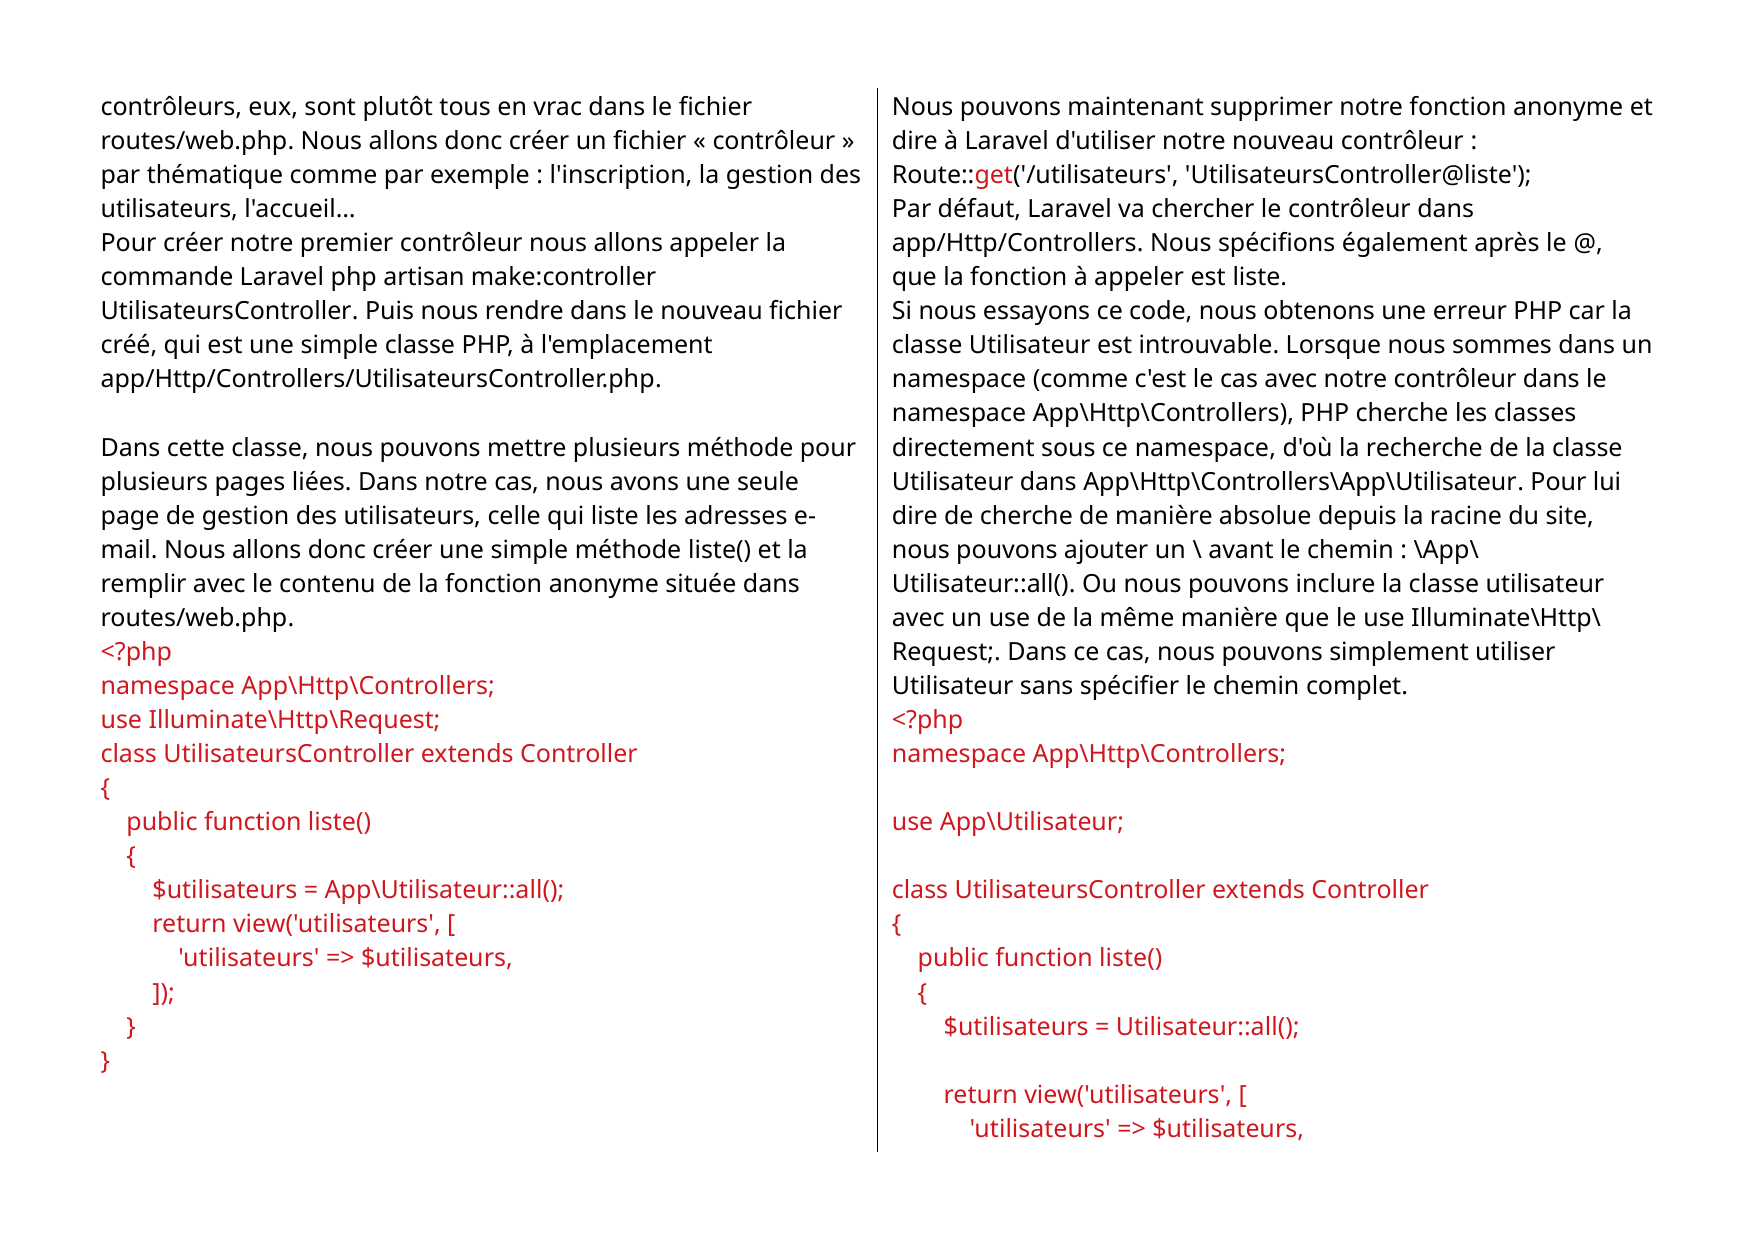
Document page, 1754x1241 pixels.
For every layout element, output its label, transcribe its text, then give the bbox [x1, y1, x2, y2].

text } [100, 1008, 862, 1042]
text Dans cette classe, nous pouvons mettre plusieurs méthode pour plusieurs pages liées. Dans notre cas, nous avons une seule page de gestion des utilisateurs, celle qui liste les adresses e-mail. Nous allons donc créer une simple méthode liste() et la remplir avec le contenu de la fonction anonyme située dans routes/web.php. [100, 429, 862, 633]
text } [100, 1042, 862, 1076]
text Route::get('/utilisateurs', 'UtilisateursController@liste'); [892, 157, 1654, 191]
text namespace App\Http\Controllers; [892, 736, 1654, 770]
text Si nous essayons ce code, nous obtenons une erreur PHP car la classe Utilisateur est introuvable. Lorsque nous sommes dans un namespace (comme c'est le cas avec notre contrôleur dans le namespace App\Http\Controllers), PHP cherche les classes directement sous ce namespace, d'où la recherche de la classe Utilisateur dans App\Http\Controllers\App\Utilisateur. Pour lui dire de cherche de manière absolue depuis la racine du site, nous pouvons ajouter un \ avant le chemin : \App\Utilisateur::all(). Ou nous pouvons inclure la classe utilisateur avec un use de la même manière que le use Illuminate\Http\Request;. Dans ce cas, nous pouvons simplement utiliser Utilisateur sans spécifier le chemin complet. [892, 293, 1654, 702]
text Nous pouvons maintenant supprimer notre fonction anonyme et dire à Laravel d'utiliser notre nouveau contrôleur : [892, 88, 1654, 157]
text return view('utilisateurs', [ [100, 906, 862, 940]
text public function liste() [892, 940, 1654, 974]
text { [100, 770, 862, 804]
text Pour créer notre premier contrôleur nous allons appeler la commande Laravel php artisan make:controller UtilisateursController. Puis nous rendre dans le nouveau fichier créé, qui est une simple classe PHP, à l'emplacement app/Http/Controllers/UtilisateursController.php. [100, 225, 862, 395]
text { [892, 974, 1654, 1008]
text contrôleurs, eux, sont plutôt tous en vrac dans le fichier routes/web.php. Nous allons donc créer un fichier « contrôleur » par thématique comme par exemple : l'inscription, la gestion des utilisateurs, l'accueil… [100, 88, 862, 225]
text return view('utilisateurs', [ [892, 1076, 1654, 1110]
text use App\Utilisateur; [892, 804, 1654, 838]
text 'utilisateurs' => $utilisateurs, [100, 940, 862, 974]
text <?php [892, 702, 1654, 736]
text <?php [100, 633, 862, 668]
text class UtilisateursController extends Controller [892, 872, 1654, 906]
text use Illuminate\Http\Request; [100, 702, 862, 736]
text namespace App\Http\Controllers; [100, 668, 862, 702]
text ]); [100, 974, 862, 1008]
text { [100, 838, 862, 872]
text Par défaut, Laravel va chercher le contrôleur dans app/Http/Controllers. Nous spécifions également après le @, que la fonction à appeler est liste. [892, 191, 1654, 293]
text public function liste() [100, 804, 862, 838]
text $utilisateurs = Utilisateur::all(); [892, 1008, 1654, 1042]
text 'utilisateurs' => $utilisateurs, [892, 1110, 1654, 1144]
text $utilisateurs = App\Utilisateur::all(); [100, 872, 862, 906]
text { [892, 906, 1654, 940]
text class UtilisateursController extends Controller [100, 736, 862, 770]
